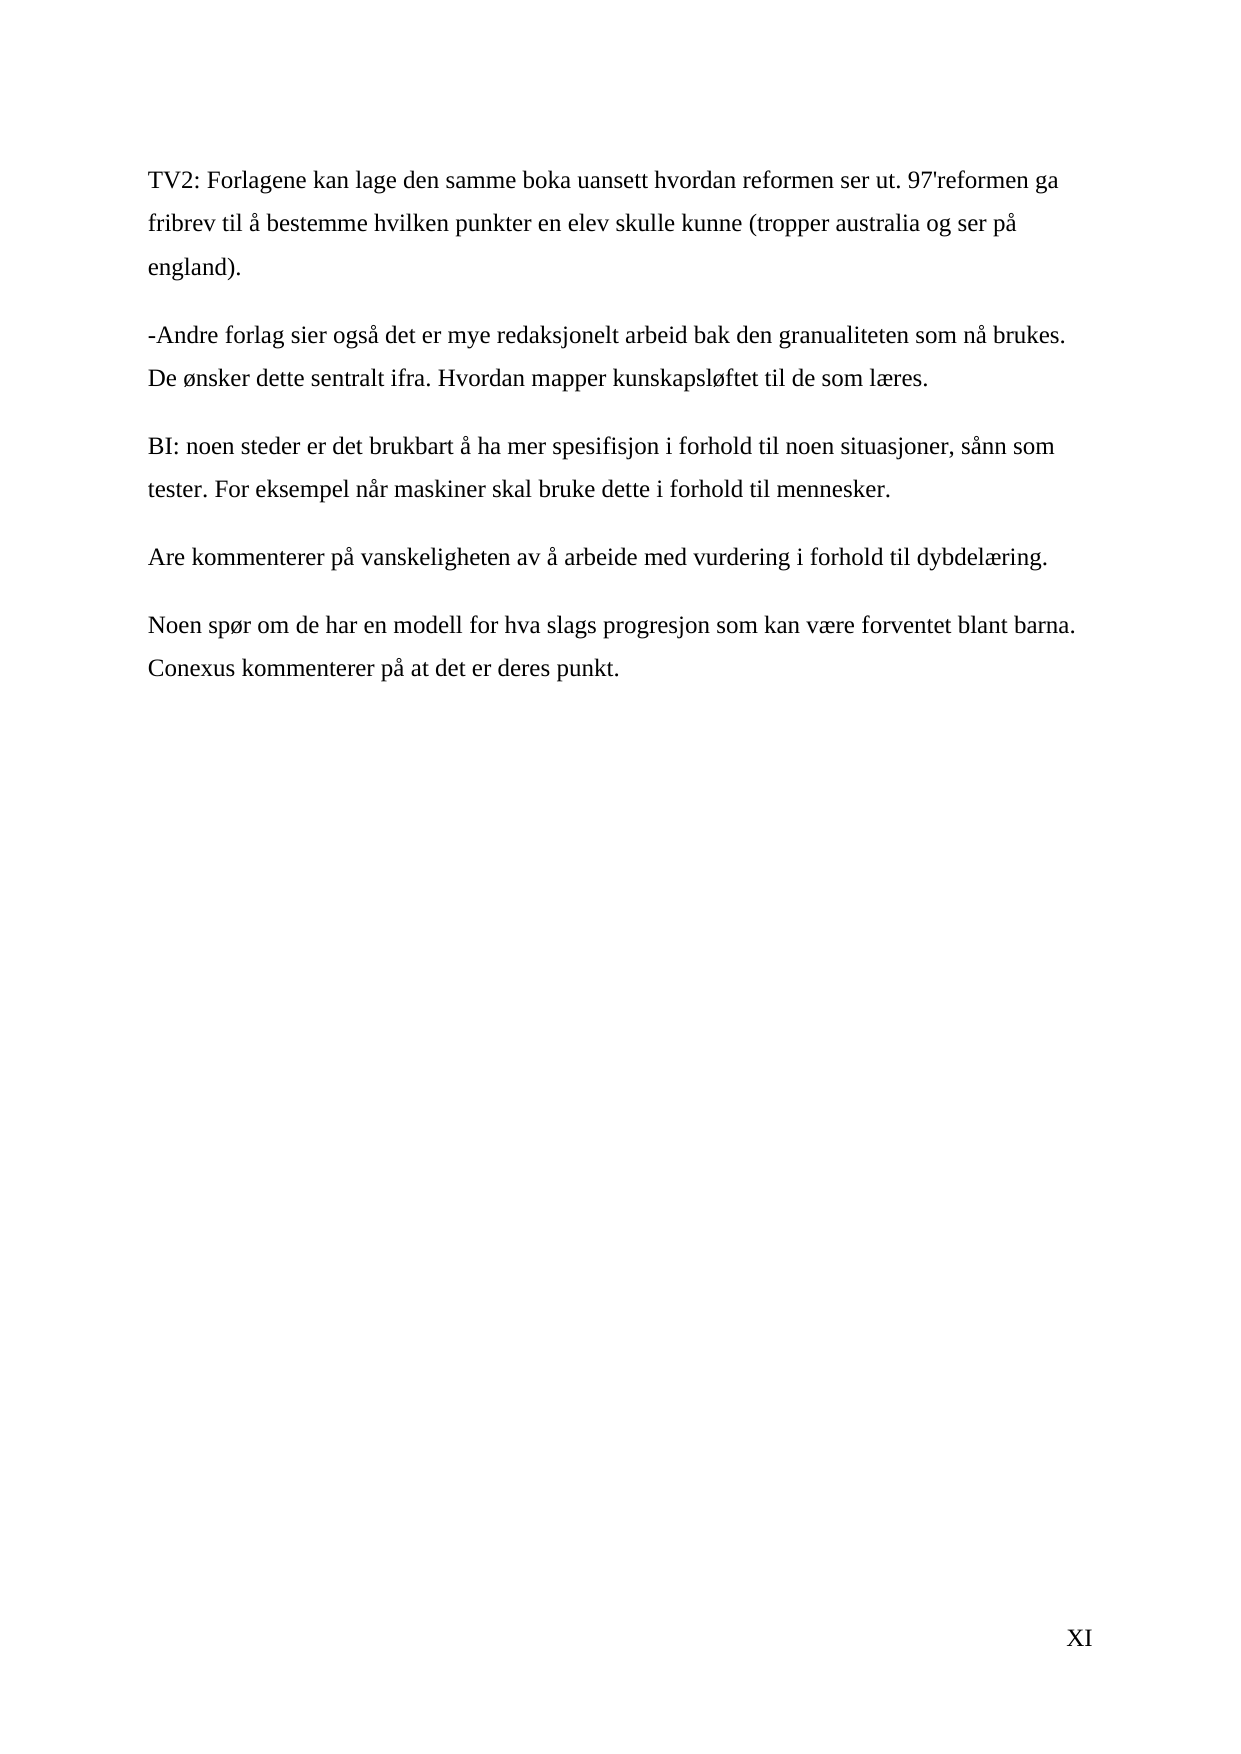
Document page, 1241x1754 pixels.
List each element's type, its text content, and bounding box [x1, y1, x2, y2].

text TV2: Forlagene kan lage den samme boka uansett hvordan reformen ser ut. 97'reformen ga fribrev til å bestemme hvilken punkter en elev skulle kunne (tropper australia og ser på england). [148, 165, 1092, 280]
subtitle Noen spør om de har en modell for hva slags progresjon som kan være forventet blant barna. Conexus kommenterer på at det er deres punkt. [148, 610, 1092, 682]
text -Andre forlag sier også det er mye redaksjonelt arbeid bak den granualiteten som nå brukes. De ønsker dette sentralt ifra. Hvordan mapper kunskapsløftet til de som læres. [148, 320, 1092, 392]
text Are kommenterer på vanskeligheten av å arbeide med vurdering i forhold til dybdelæring. [148, 542, 1092, 571]
text BI: noen steder er det brukbart å ha mer spesifisjon i forhold til noen situasjoner, sånn som tester. For eksempel når maskiner skal bruke dette i forhold til mennesker. [148, 431, 1092, 503]
